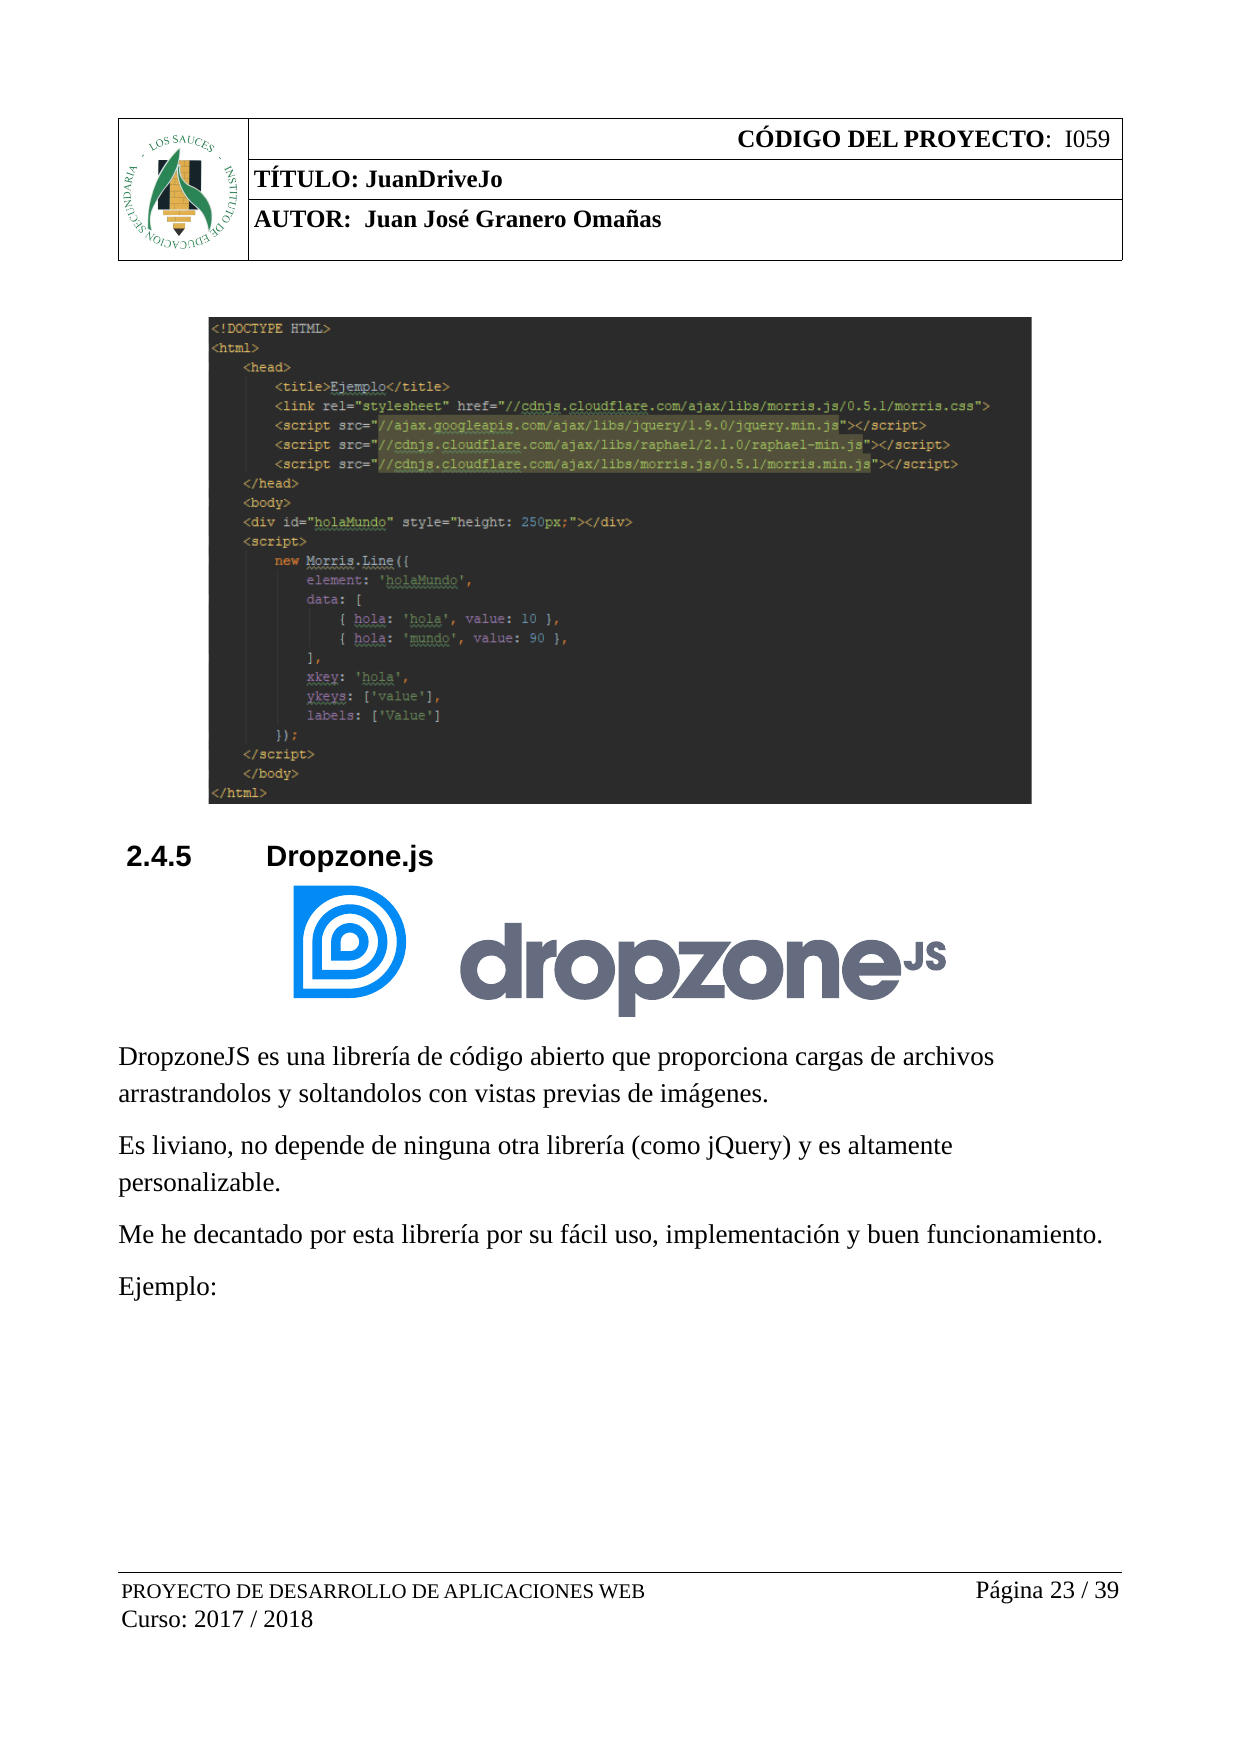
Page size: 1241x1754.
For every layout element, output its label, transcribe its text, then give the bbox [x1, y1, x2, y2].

picture [112, 123, 254, 257]
text DropzoneJS es una librería de código abierto que proporciona cargas de archivos arrastrandolos y soltandolos con vistas previas de imágenes. [118, 1040, 1122, 1108]
text Es liviano, no depende de ninguna otra librería (como jQuery) y es altamente personalizable. [118, 1129, 1122, 1197]
picture [208, 317, 1032, 804]
subtitle Dropzone.js [118, 838, 1122, 872]
text Me he decantado por esta librería por su fácil uso, implementación y buen funcionamiento. [118, 1218, 1122, 1249]
text Ejemplo: [118, 1270, 1122, 1301]
